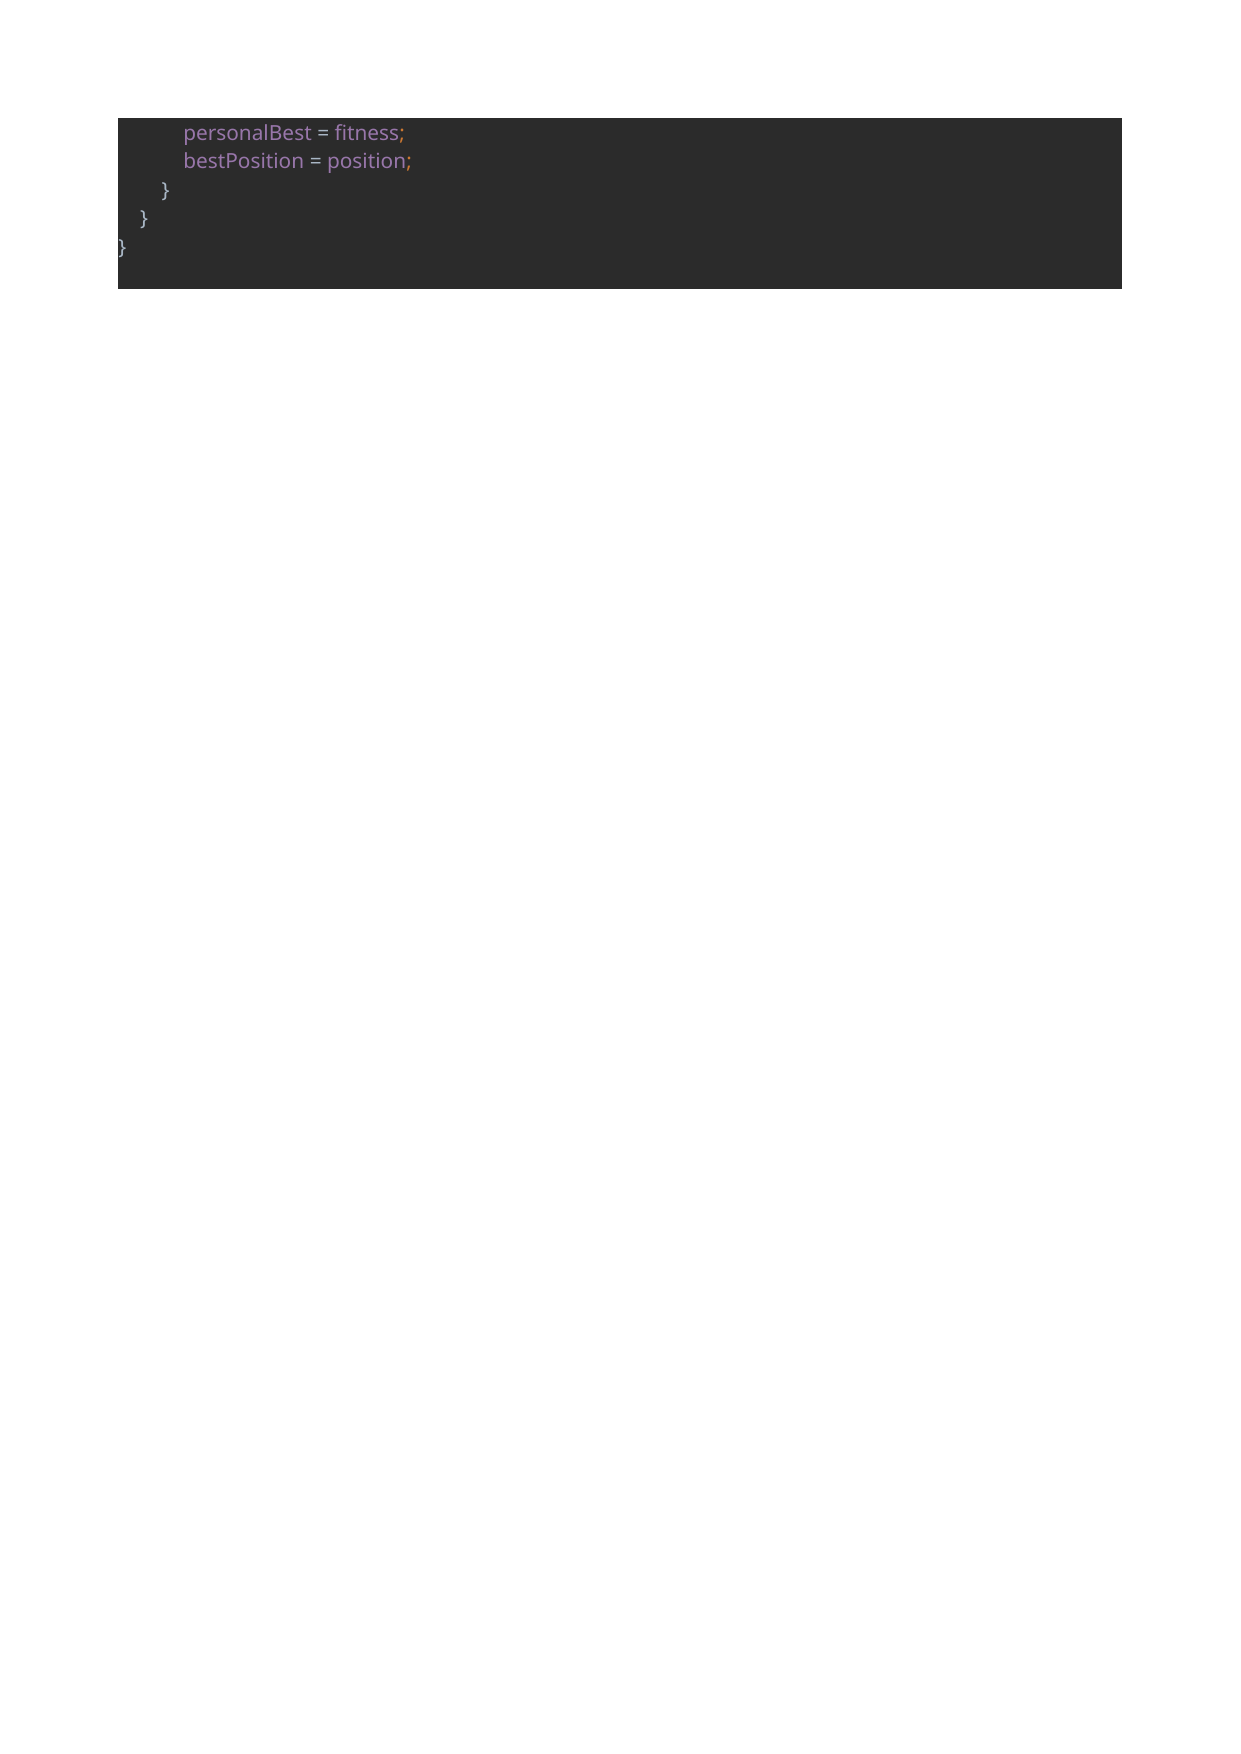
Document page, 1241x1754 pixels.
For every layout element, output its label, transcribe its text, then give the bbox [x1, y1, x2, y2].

text personalBest = fitness; bestPosition = position; } } } [118, 118, 1122, 289]
